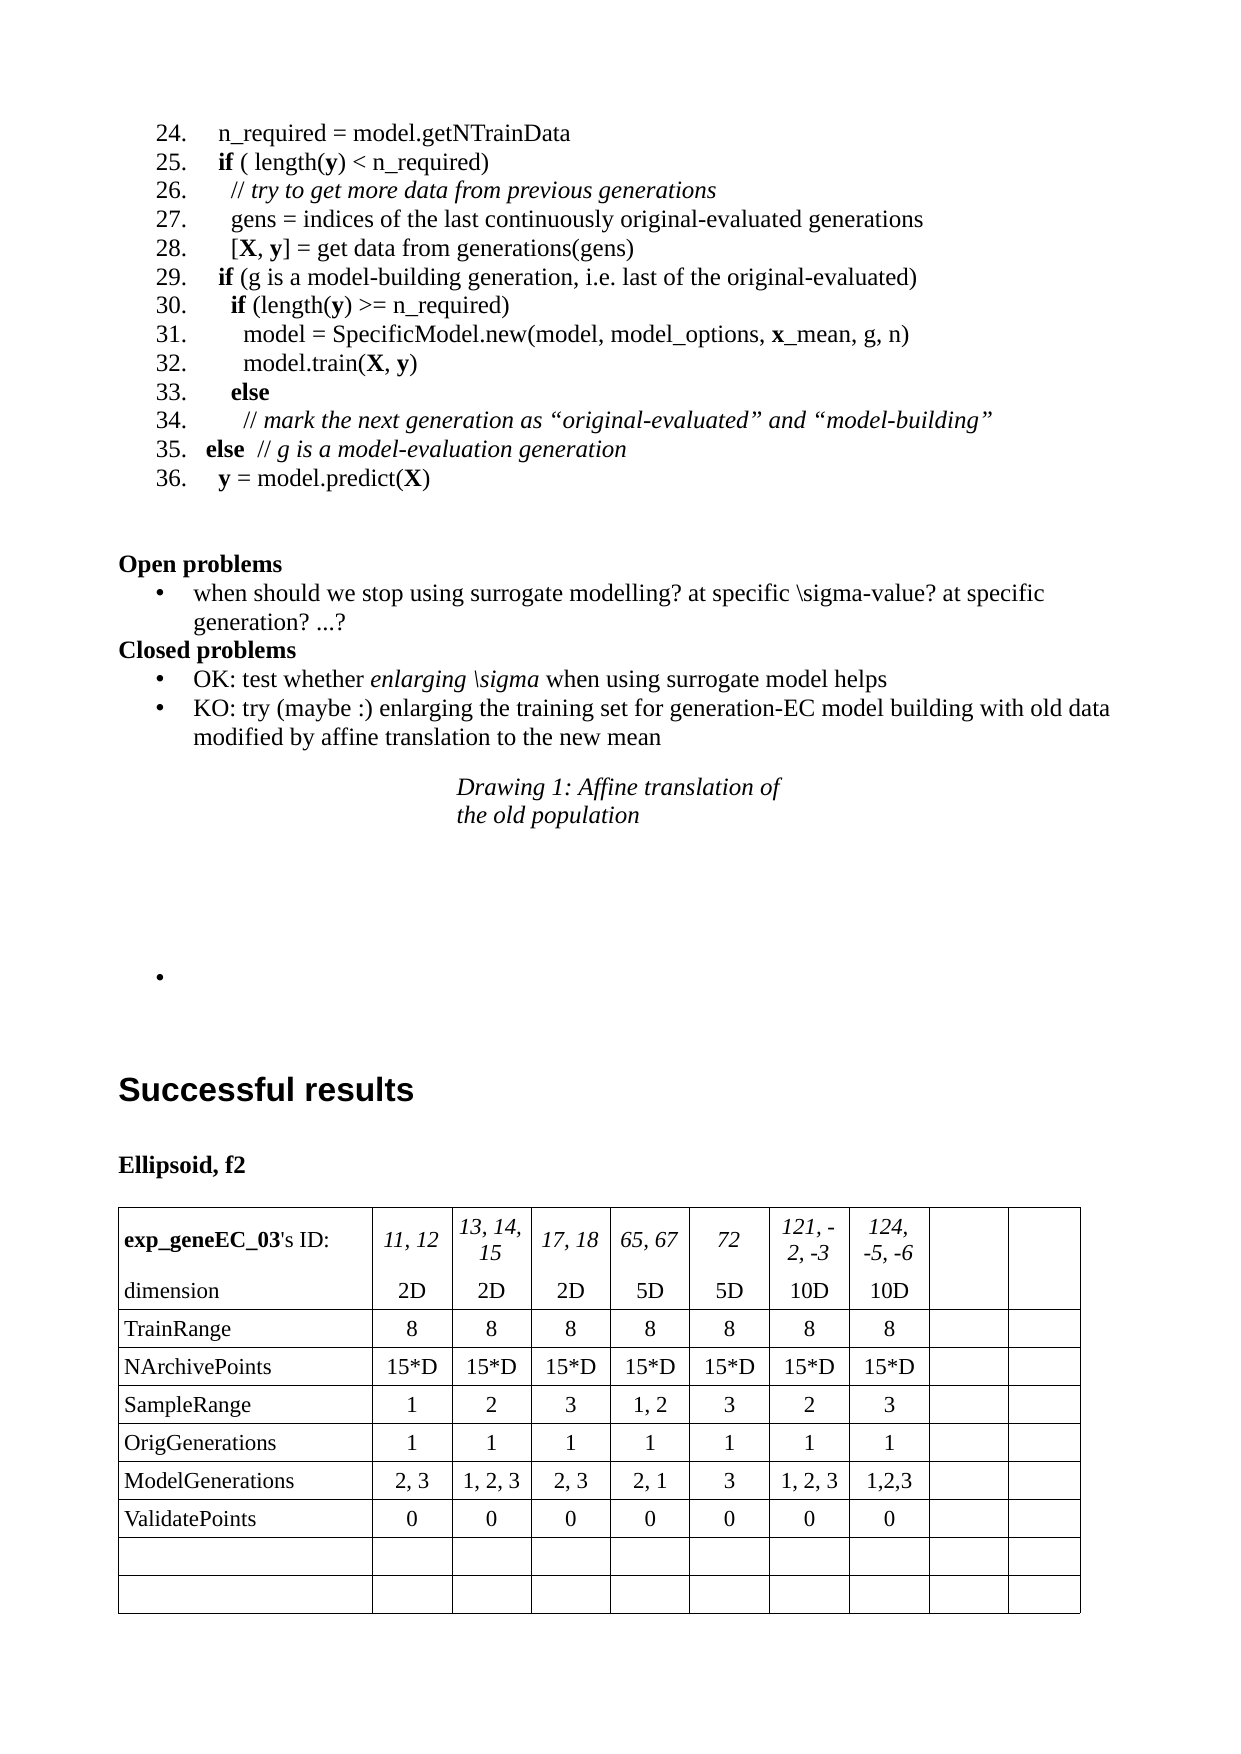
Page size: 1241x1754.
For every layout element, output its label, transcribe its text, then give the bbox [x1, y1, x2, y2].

table_cell [1009, 1386, 1080, 1423]
table_cell 8 [453, 1310, 531, 1347]
table_cell 15*D [453, 1348, 531, 1385]
subtitle Successful results [118, 1070, 1122, 1108]
table_header 121, -2, -3 [770, 1208, 849, 1271]
list Drawing 1: Affine translation of the old population [456, 772, 784, 829]
table_cell 15*D [373, 1348, 452, 1385]
list model = SpecificModel.new(model, model_options, x_mean, g, n) [156, 319, 1122, 348]
table_cell 15*D [611, 1348, 689, 1385]
list model.train(X, y) [156, 348, 1122, 377]
table_header 72 [690, 1208, 769, 1271]
list OK: test whether enlarging \sigma when using surrogate model helps [156, 664, 1122, 693]
table_header 13, 14, 15 [453, 1208, 531, 1271]
table_cell 15*D [690, 1348, 769, 1385]
list // try to get more data from previous generations [156, 176, 1122, 204]
table_cell [850, 1576, 929, 1613]
table_cell 1, 2, 3 [770, 1462, 849, 1499]
list when should we stop using surrogate modelling? at specific \sigma-value? at specific generation? ...? [156, 578, 1122, 636]
table_cell 15*D [850, 1348, 929, 1385]
list gens = indices of the last continuously original-evaluated generations [156, 204, 1122, 233]
table_cell [930, 1348, 1008, 1385]
table_cell [611, 1538, 689, 1575]
list y = model.predict(X) [156, 463, 1122, 492]
table_cell 0 [611, 1500, 689, 1537]
table_cell 5D [690, 1271, 769, 1309]
table_cell 1, 2, 3 [453, 1462, 531, 1499]
table_cell [453, 1576, 531, 1613]
list [456, 829, 784, 963]
table_cell 3 [850, 1386, 929, 1423]
table_header [1009, 1208, 1080, 1271]
table_cell [930, 1576, 1008, 1613]
table_cell 0 [453, 1500, 531, 1537]
table_cell SampleRange [119, 1386, 372, 1423]
table_cell ValidatePoints [119, 1500, 372, 1537]
table_cell 1 [373, 1424, 452, 1461]
table_cell 3 [690, 1462, 769, 1499]
table_cell [1009, 1576, 1080, 1613]
table_cell [532, 1576, 610, 1613]
table_cell 0 [532, 1500, 610, 1537]
table_cell [1009, 1310, 1080, 1347]
table_cell [453, 1538, 531, 1575]
table_cell 0 [690, 1500, 769, 1537]
list if ( length(y) < n_required) [156, 147, 1122, 176]
table_header 17, 18 [532, 1208, 610, 1271]
table_cell 15*D [532, 1348, 610, 1385]
table_cell [1009, 1538, 1080, 1575]
table_cell 1 [453, 1424, 531, 1461]
table_cell 2, 3 [373, 1462, 452, 1499]
list n_required = model.getNTrainData [156, 118, 1122, 147]
table_cell OrigGenerations [119, 1424, 372, 1461]
table_cell 2 [453, 1386, 531, 1423]
text Ellipsoid, f2 [118, 1150, 1122, 1178]
table_cell [532, 1538, 610, 1575]
table_cell 2, 1 [611, 1462, 689, 1499]
table_cell [770, 1576, 849, 1613]
table_cell [119, 1538, 372, 1575]
table_cell [1009, 1500, 1080, 1537]
table_cell [930, 1500, 1008, 1537]
list [456, 759, 784, 772]
table_cell 10D [770, 1271, 849, 1309]
table_cell ModelGenerations [119, 1462, 372, 1499]
table_cell NArchivePoints [119, 1348, 372, 1385]
table_cell 1 [611, 1424, 689, 1461]
table_cell 0 [850, 1500, 929, 1537]
table_cell [850, 1538, 929, 1575]
table_cell [930, 1462, 1008, 1499]
table_header 124, -5, -6 [850, 1208, 929, 1271]
table_cell 2D [532, 1271, 610, 1309]
text Closed problems [118, 636, 1122, 664]
table_cell 1,2,3 [850, 1462, 929, 1499]
table_cell 1 [770, 1424, 849, 1461]
table_cell TrainRange [119, 1310, 372, 1347]
table_cell 8 [532, 1310, 610, 1347]
list // mark the next generation as “original-evaluated” and “model-building” [156, 406, 1122, 434]
table_header [930, 1208, 1008, 1271]
table_cell [1009, 1348, 1080, 1385]
table_cell [1009, 1462, 1080, 1499]
table_cell 8 [770, 1310, 849, 1347]
table_cell 15*D [770, 1348, 849, 1385]
table_cell 3 [690, 1386, 769, 1423]
table_cell 2 [770, 1386, 849, 1423]
list KO: try (maybe :) enlarging the training set for generation-EC model building with old data modified by affine translation to the new mean [156, 693, 1122, 751]
table_header 65, 67 [611, 1208, 689, 1271]
table_cell 2D [373, 1271, 452, 1309]
table_cell 3 [532, 1386, 610, 1423]
table_cell [770, 1538, 849, 1575]
table_cell 8 [850, 1310, 929, 1347]
table_cell [930, 1271, 1008, 1309]
table_cell 1 [690, 1424, 769, 1461]
table_cell 1 [532, 1424, 610, 1461]
table_cell [373, 1538, 452, 1575]
table_cell [690, 1576, 769, 1613]
table_cell [930, 1310, 1008, 1347]
table_cell dimension [119, 1271, 372, 1309]
table_cell [690, 1538, 769, 1575]
table_cell 2D [453, 1271, 531, 1309]
table_cell [930, 1386, 1008, 1423]
table_cell [930, 1538, 1008, 1575]
table_cell [1009, 1271, 1080, 1309]
table_cell [1009, 1424, 1080, 1461]
table_cell 8 [373, 1310, 452, 1347]
table_cell 1 [373, 1386, 452, 1423]
list else // g is a model-evaluation generation [156, 434, 1122, 463]
table_cell [119, 1576, 372, 1613]
list if (g is a model-building generation, i.e. last of the original-evaluated) [156, 262, 1122, 291]
table_cell 2, 3 [532, 1462, 610, 1499]
table_cell 10D [850, 1271, 929, 1309]
list [X, y] = get data from generations(gens) [156, 233, 1122, 262]
table_cell 0 [770, 1500, 849, 1537]
table_cell 0 [373, 1500, 452, 1537]
table_cell [611, 1576, 689, 1613]
table_header 11, 12 [373, 1208, 452, 1271]
table_cell 8 [611, 1310, 689, 1347]
list else [156, 377, 1122, 406]
text Open problems [118, 549, 1122, 578]
table_cell 5D [611, 1271, 689, 1309]
table_cell [930, 1424, 1008, 1461]
table_cell 1 [850, 1424, 929, 1461]
table_cell 1, 2 [611, 1386, 689, 1423]
table_header exp_geneEC_03's ID: [119, 1208, 372, 1271]
table_cell [373, 1576, 452, 1613]
table_cell 8 [690, 1310, 769, 1347]
list if (length(y) >= n_required) [156, 291, 1122, 319]
